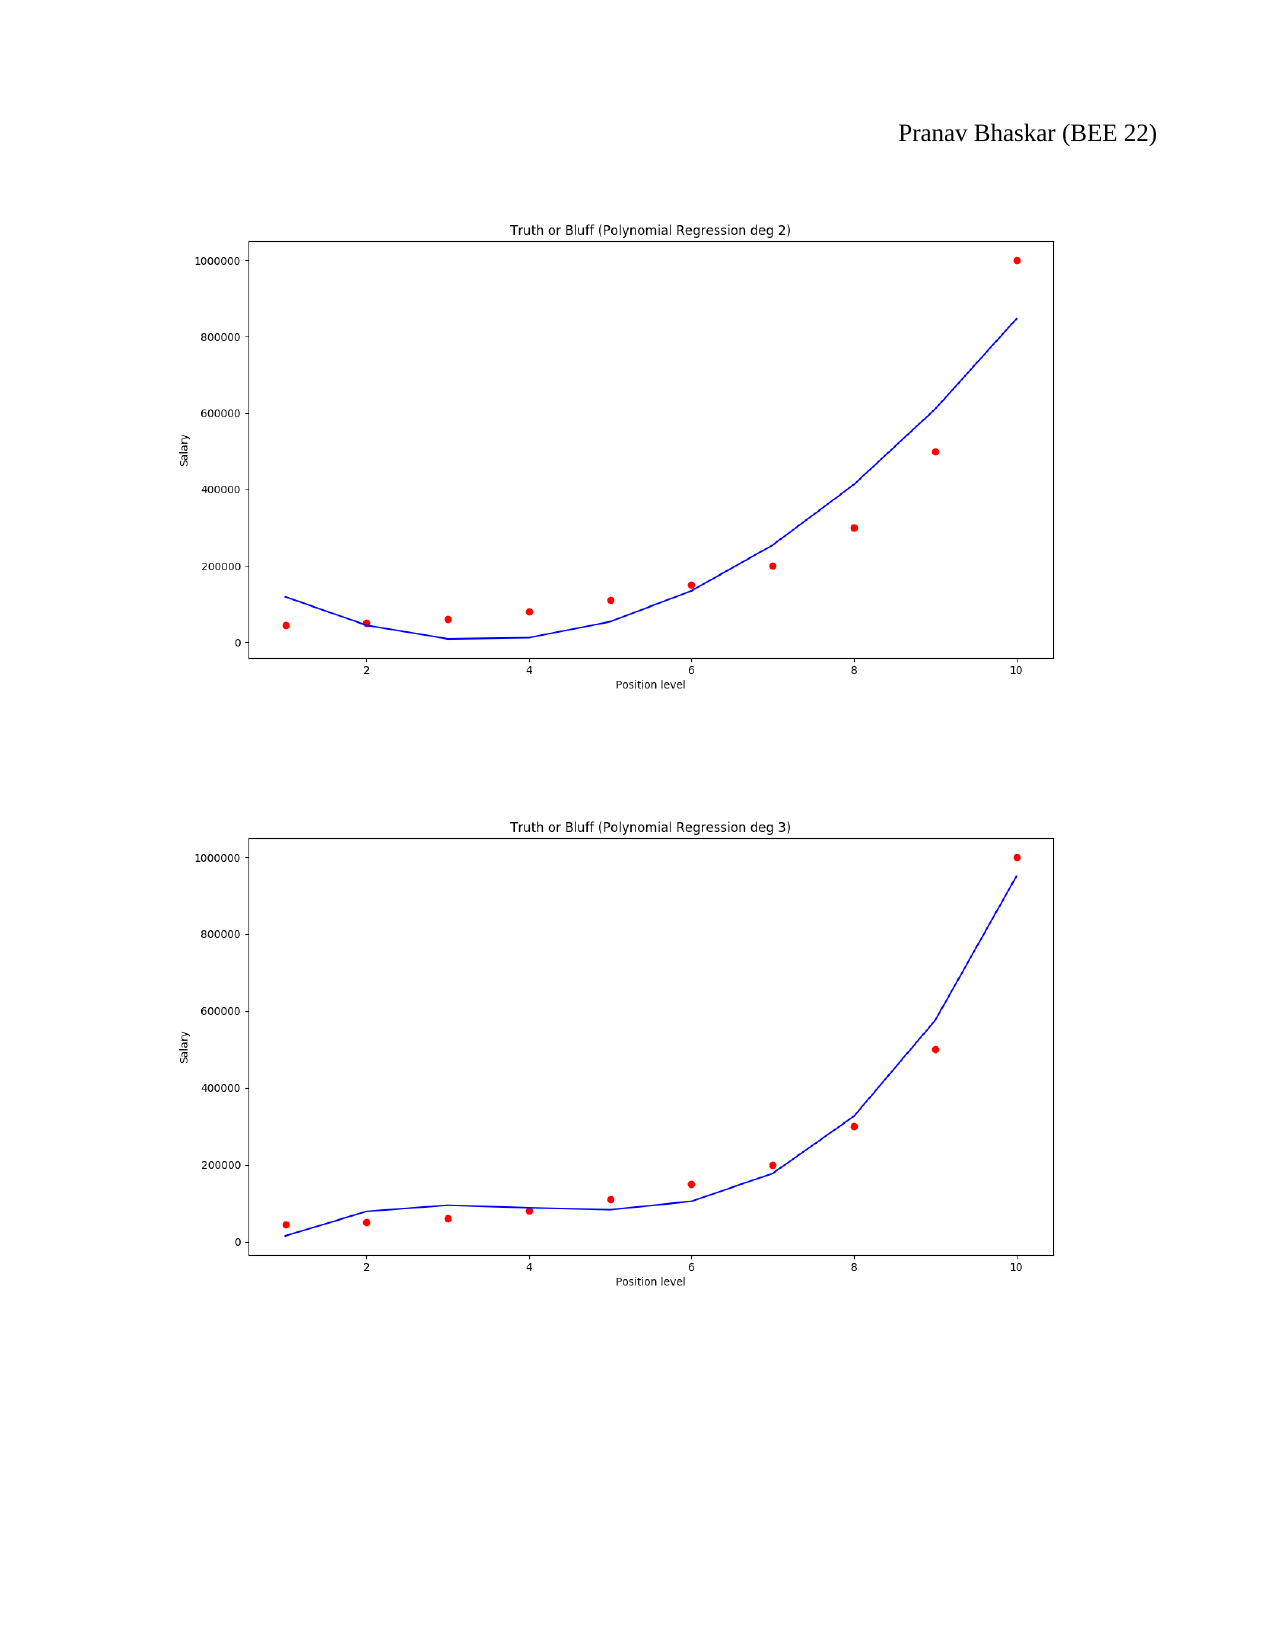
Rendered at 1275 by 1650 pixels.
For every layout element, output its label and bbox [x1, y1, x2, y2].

picture [118, 773, 1157, 1314]
picture [118, 176, 1157, 717]
